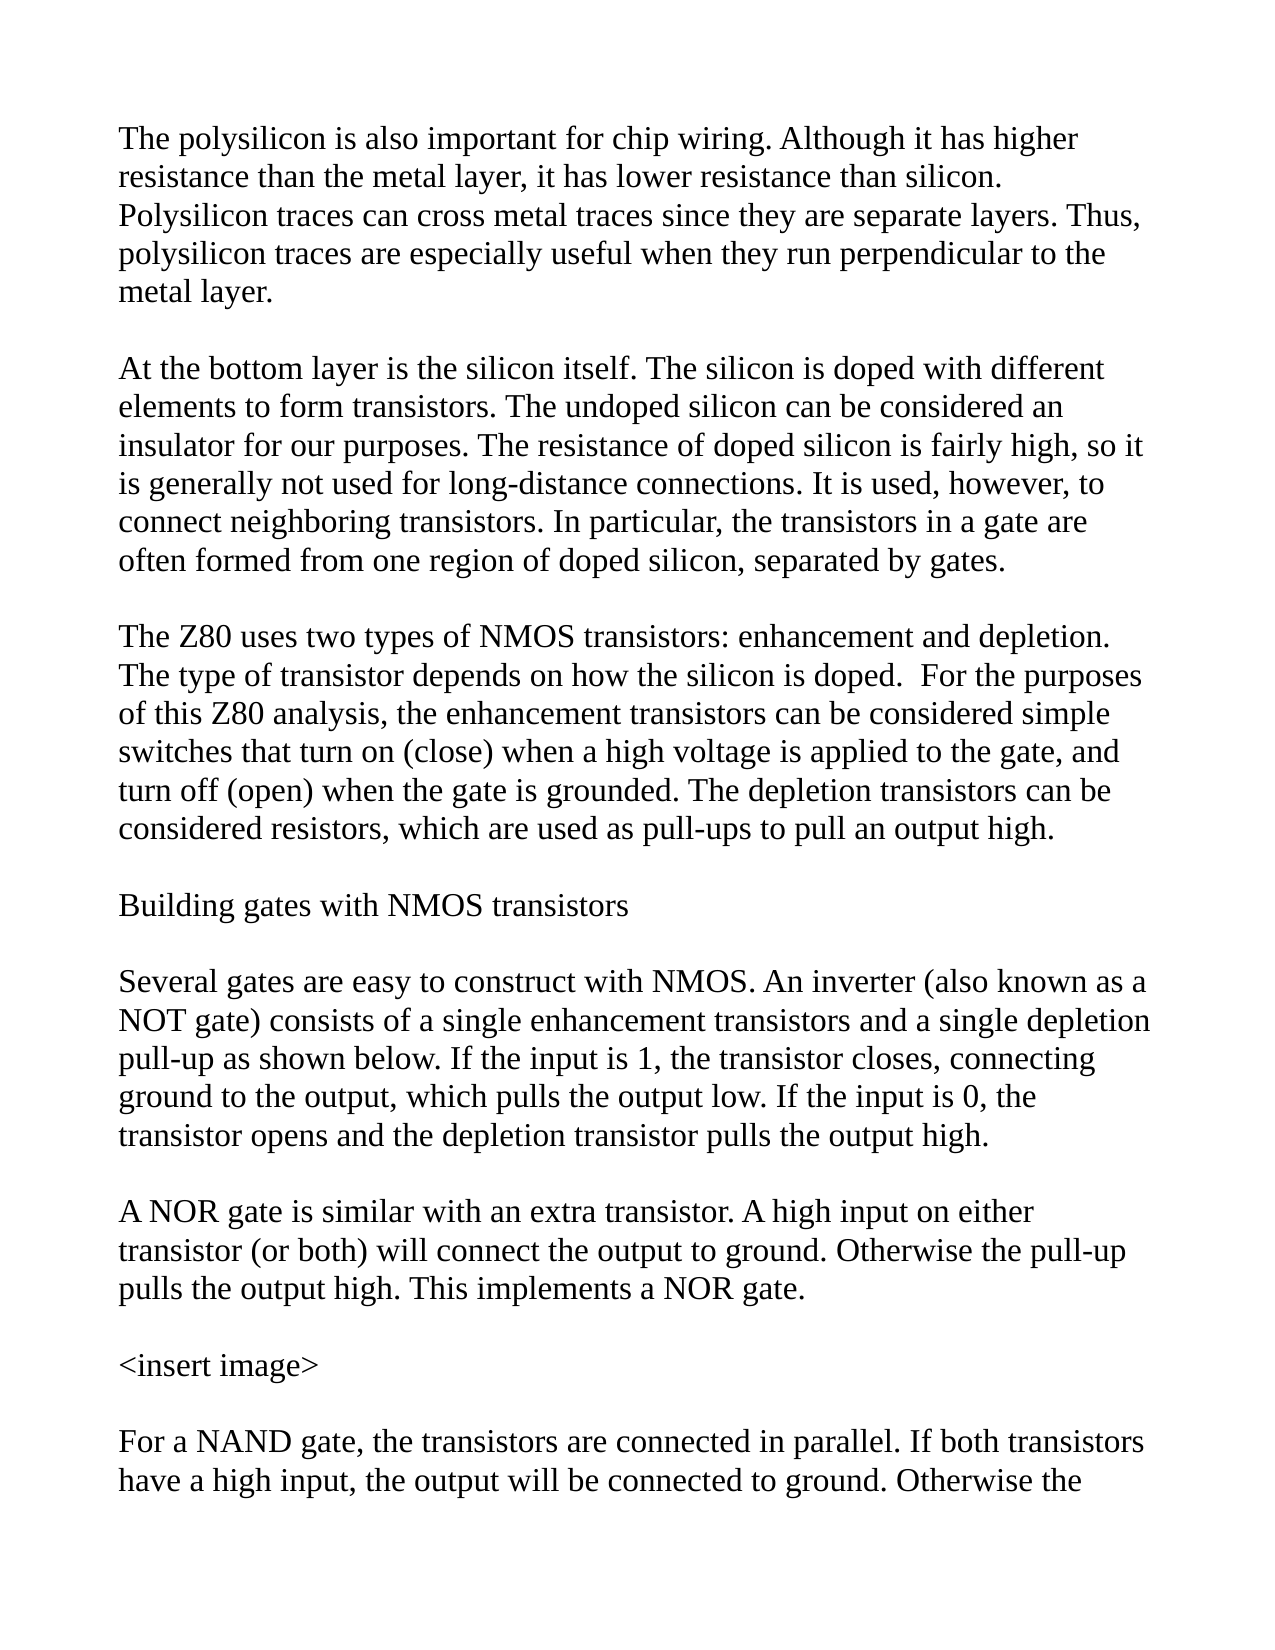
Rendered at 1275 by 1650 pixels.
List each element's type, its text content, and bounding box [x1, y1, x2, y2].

text At the bottom layer is the silicon itself. The silicon is doped with different elements to form transistors. The undoped silicon can be considered an insulator for our purposes. The resistance of doped silicon is fairly high, so it is generally not used for long-distance connections. It is used, however, to connect neighboring transistors. In particular, the transistors in a gate are often formed from one region of doped silicon, separated by gates. [118, 348, 1157, 578]
text <insert image> [118, 1345, 1157, 1383]
text Several gates are easy to construct with NMOS. An inverter (also known as a NOT gate) consists of a single enhancement transistors and a single depletion pull-up as shown below. If the input is 1, the transistor closes, connecting ground to the output, which pulls the output low. If the input is 0, the transistor opens and the depletion transistor pulls the output high. [118, 961, 1157, 1153]
text The polysilicon is also important for chip wiring. Although it has higher resistance than the metal layer, it has lower resistance than silicon. Polysilicon traces can cross metal traces since they are separate layers. Thus, polysilicon traces are especially useful when they run perpendicular to the metal layer. [118, 118, 1157, 310]
text Building gates with NMOS transistors [118, 885, 1157, 923]
text For a NAND gate, the transistors are connected in parallel. If both transistors have a high input, the output will be connected to ground. Otherwise the [118, 1421, 1157, 1498]
text A NOR gate is similar with an extra transistor. A high input on either transistor (or both) will connect the output to ground. Otherwise the pull-up pulls the output high. This implements a NOR gate. [118, 1191, 1157, 1306]
text The Z80 uses two types of NMOS transistors: enhancement and depletion. The type of transistor depends on how the silicon is doped. For the purposes of this Z80 analysis, the enhancement transistors can be considered simple switches that turn on (close) when a high voltage is applied to the gate, and turn off (open) when the gate is grounded. The depletion transistors can be considered resistors, which are used as pull-ups to pull an output high. [118, 616, 1157, 846]
